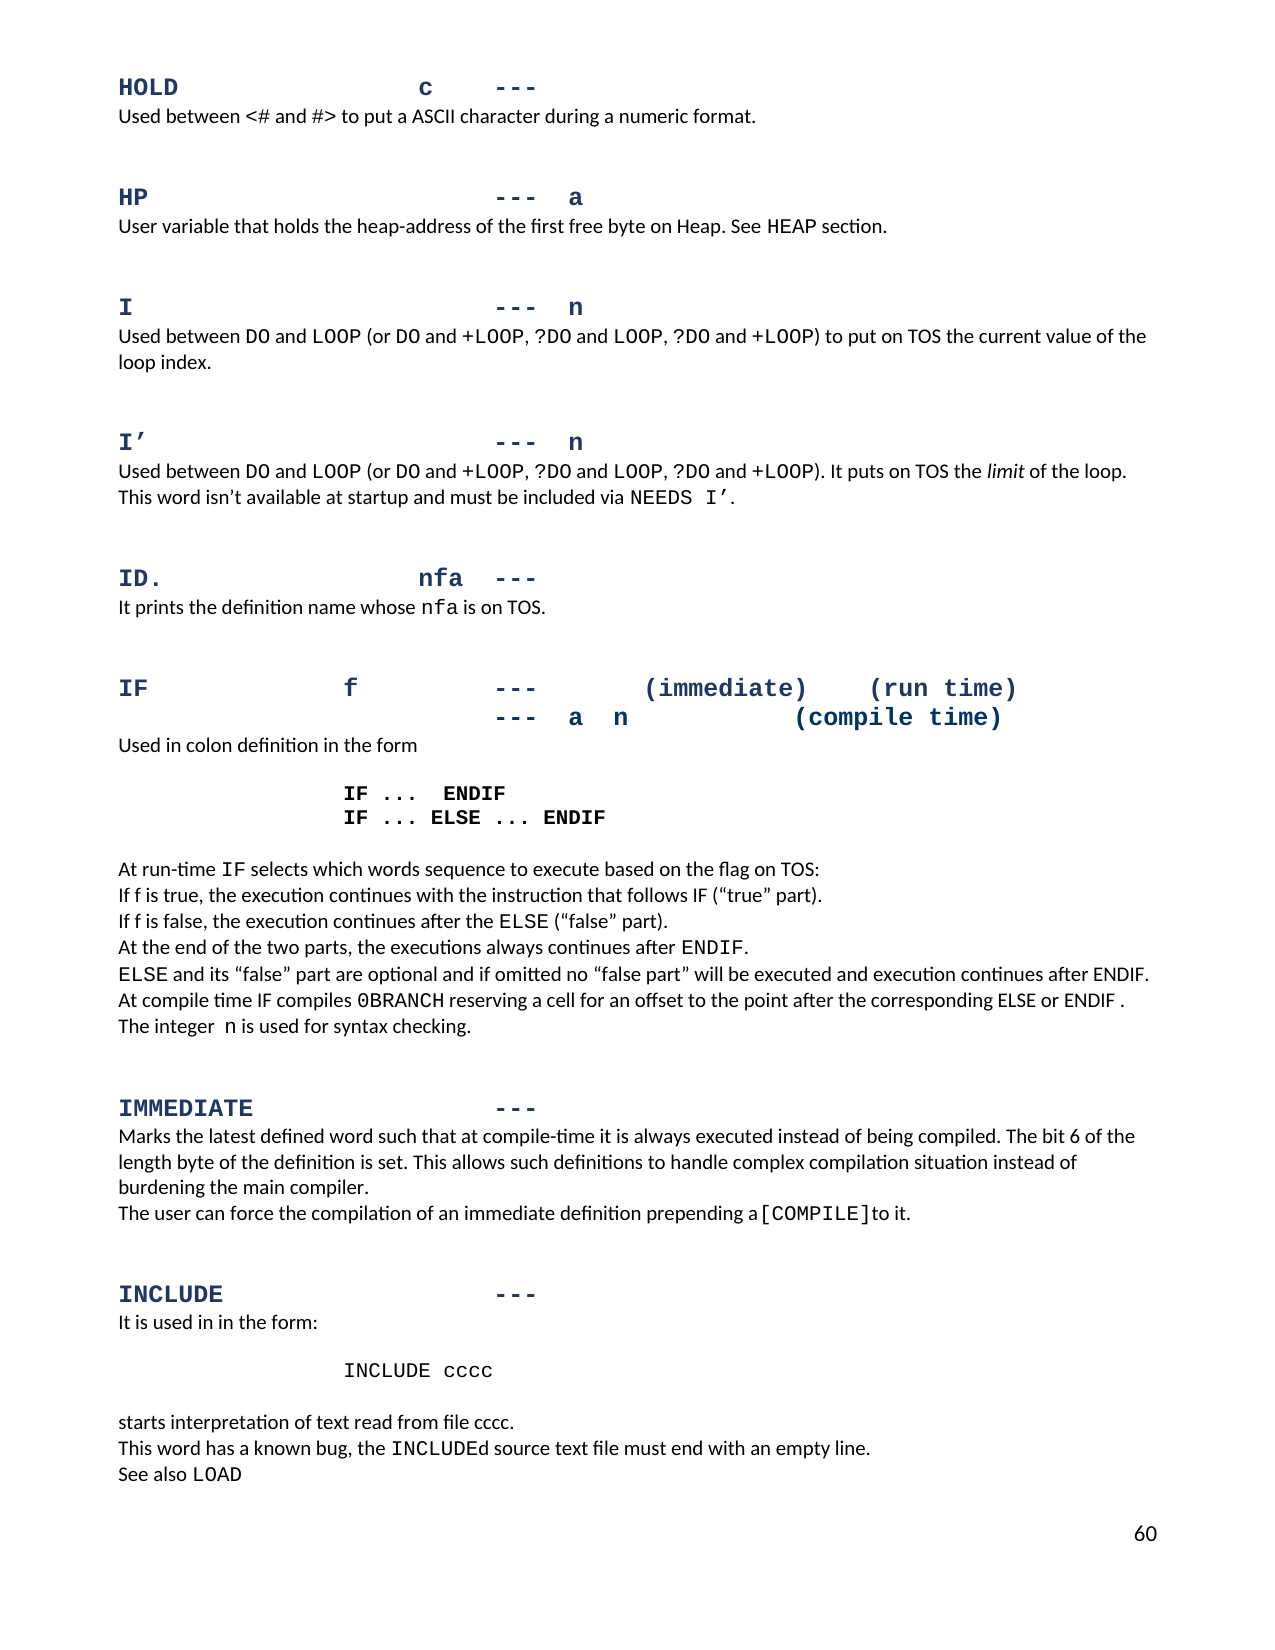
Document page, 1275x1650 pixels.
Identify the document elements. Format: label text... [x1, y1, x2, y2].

text --- a n (compile time) [118, 704, 1157, 732]
text If f is false, the execution continues after the ELSE (“false” part). [118, 908, 1157, 934]
subtitle IF f --- (immediate) (run time) [118, 676, 1157, 704]
subtitle HOLD c --- [118, 75, 1157, 103]
text At run-time IF selects which words sequence to execute based on the flag on TOS: [118, 856, 1157, 882]
subtitle IMMEDIATE --- [118, 1095, 1157, 1123]
text See also LOAD [118, 1461, 1157, 1488]
text Used in colon definition in the form [118, 732, 1157, 758]
text starts interpretation of text read from file cccc. [118, 1409, 1157, 1435]
text If f is true, the execution continues with the instruction that follows IF (“true” part). [118, 882, 1157, 908]
text It prints the definition name whose nfa is on TOS. [118, 594, 1157, 621]
text This word has a known bug, the INCLUDEd source text file must end with an empty line. [118, 1435, 1157, 1461]
subtitle HP --- a [118, 185, 1157, 213]
subtitle I’ --- n [118, 430, 1157, 458]
text INCLUDE cccc [118, 1360, 1157, 1384]
subtitle INCLUDE --- [118, 1281, 1157, 1309]
text ELSE and its “false” part are optional and if omitted no “false part” will be executed and execution continues after ENDIF. [118, 961, 1157, 987]
text It is used in in the form: [118, 1309, 1157, 1335]
text Used between DO and LOOP (or DO and +LOOP, ?DO and LOOP, ?DO and +LOOP). It puts on TOS the limit of the loop. This word isn’t available at startup and must be included via NEEDS I’. [118, 458, 1157, 511]
text The user can force the compilation of an immediate definition prepending a[COMPILE]to it. [118, 1200, 1157, 1226]
subtitle I --- n [118, 294, 1157, 323]
text Marks the latest defined word such that at compile-time it is always executed instead of being compiled. The bit 6 of the length byte of the definition is set. This allows such definitions to handle complex compilation situation instead of burdening the main compiler. [118, 1123, 1157, 1200]
text User variable that holds the heap-address of the first free byte on Heap. See HEAP section. [118, 213, 1157, 239]
text Used between DO and LOOP (or DO and +LOOP, ?DO and LOOP, ?DO and +LOOP) to put on TOS the current value of the loop index. [118, 323, 1157, 375]
text At the end of the two parts, the executions always continues after ENDIF. [118, 934, 1157, 961]
text IF ... ELSE ... ENDIF [118, 807, 1157, 831]
text At compile time IF compiles 0BRANCH reserving a cell for an offset to the point after the corresponding ELSE or ENDIF . The integer n is used for syntax checking. [118, 987, 1157, 1040]
text IF ... ENDIF [118, 783, 1157, 807]
subtitle ID. nfa --- [118, 566, 1157, 594]
text Used between <# and #> to put a ASCII character during a numeric format. [118, 103, 1157, 130]
